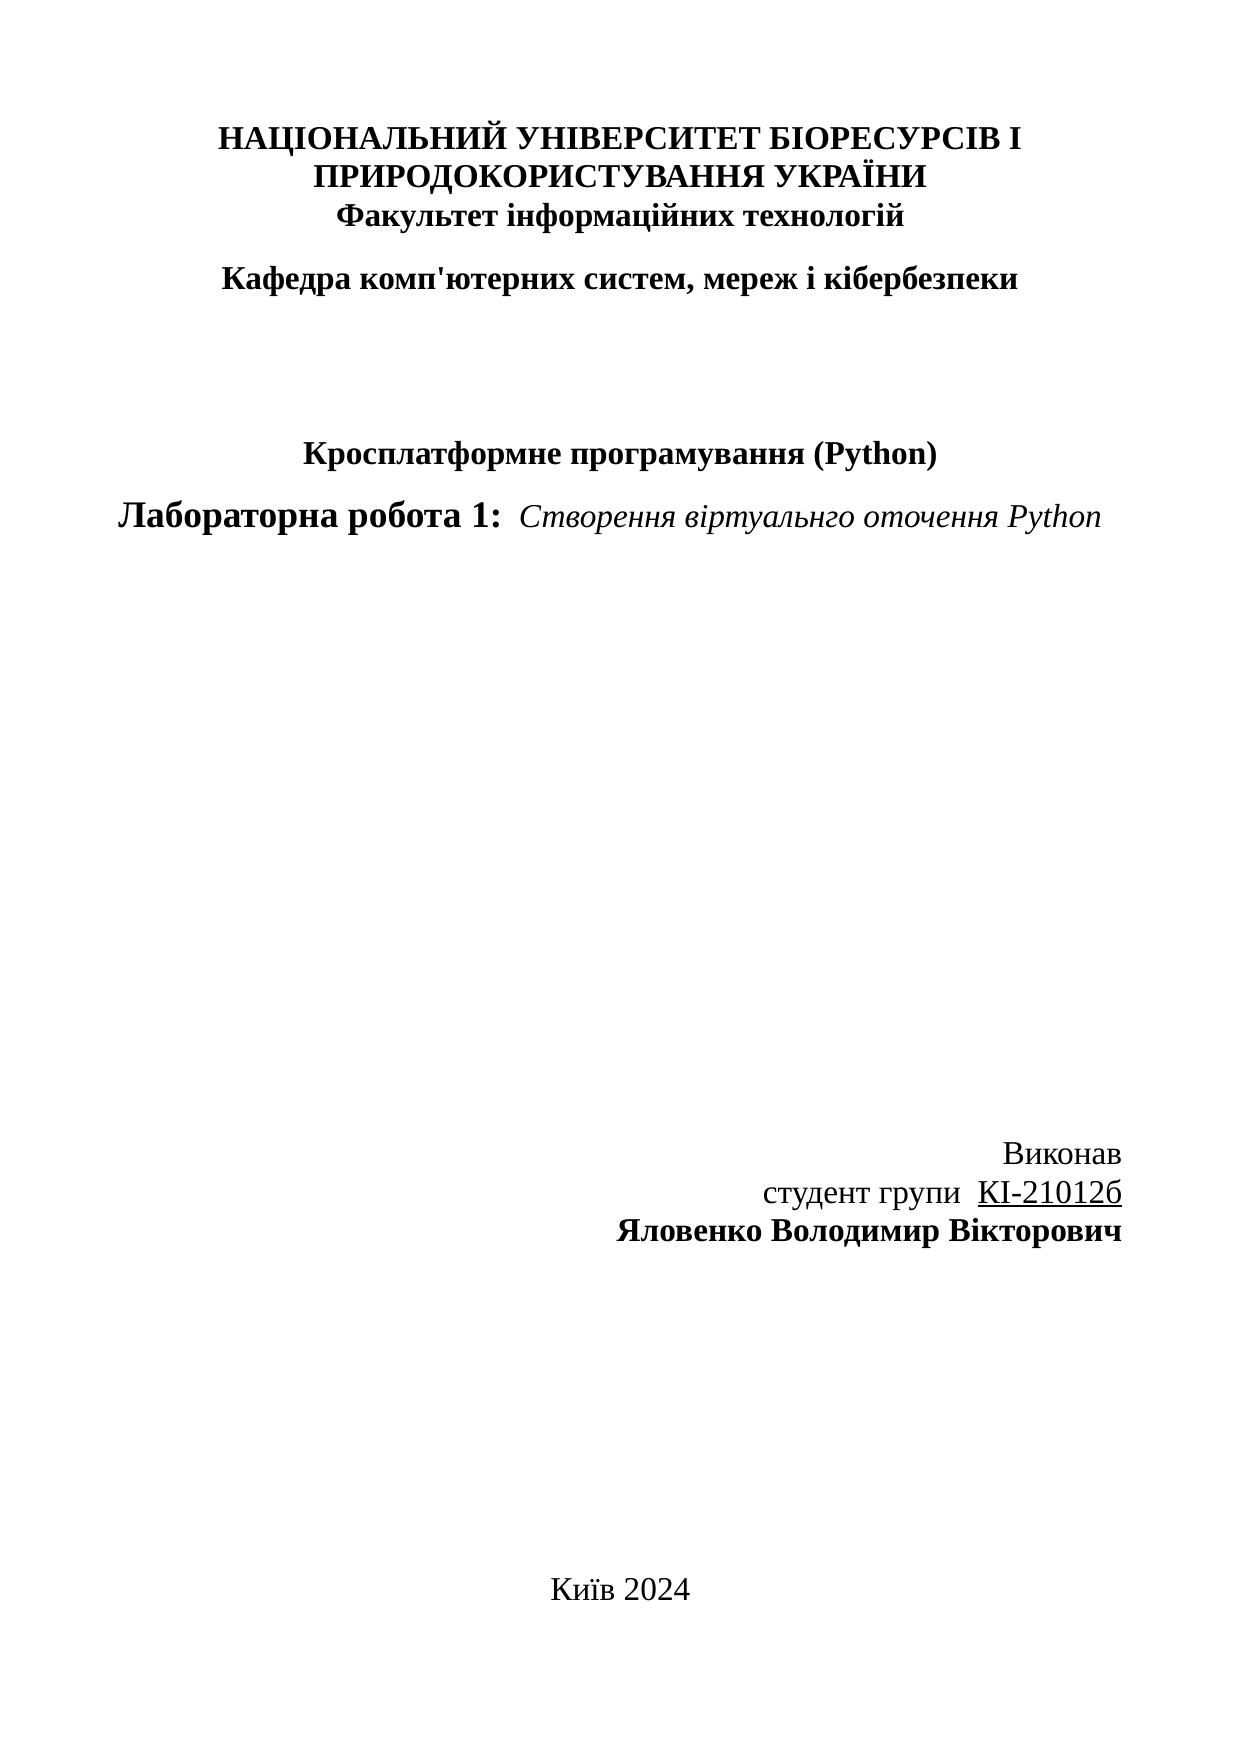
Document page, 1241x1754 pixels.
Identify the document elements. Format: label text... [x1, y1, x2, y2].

text Факультет інформаційних технологій [118, 195, 1122, 233]
text студент групи КІ-21012б [118, 1172, 1122, 1210]
text Національний університет біоресурсів і природокористування України [118, 118, 1122, 195]
text Виконав [118, 1133, 1122, 1172]
subtitle Лабораторна робота 1: Створення віртуальнго оточення Python [118, 493, 1122, 536]
subtitle Кафедра комп'ютерних систем, мереж і кібербезпеки [118, 258, 1122, 296]
text Київ 2024 [118, 1569, 1122, 1608]
text Яловенко Володимир Вікторович [118, 1210, 1122, 1248]
text Кросплатформне програмування (Python) [118, 433, 1122, 472]
